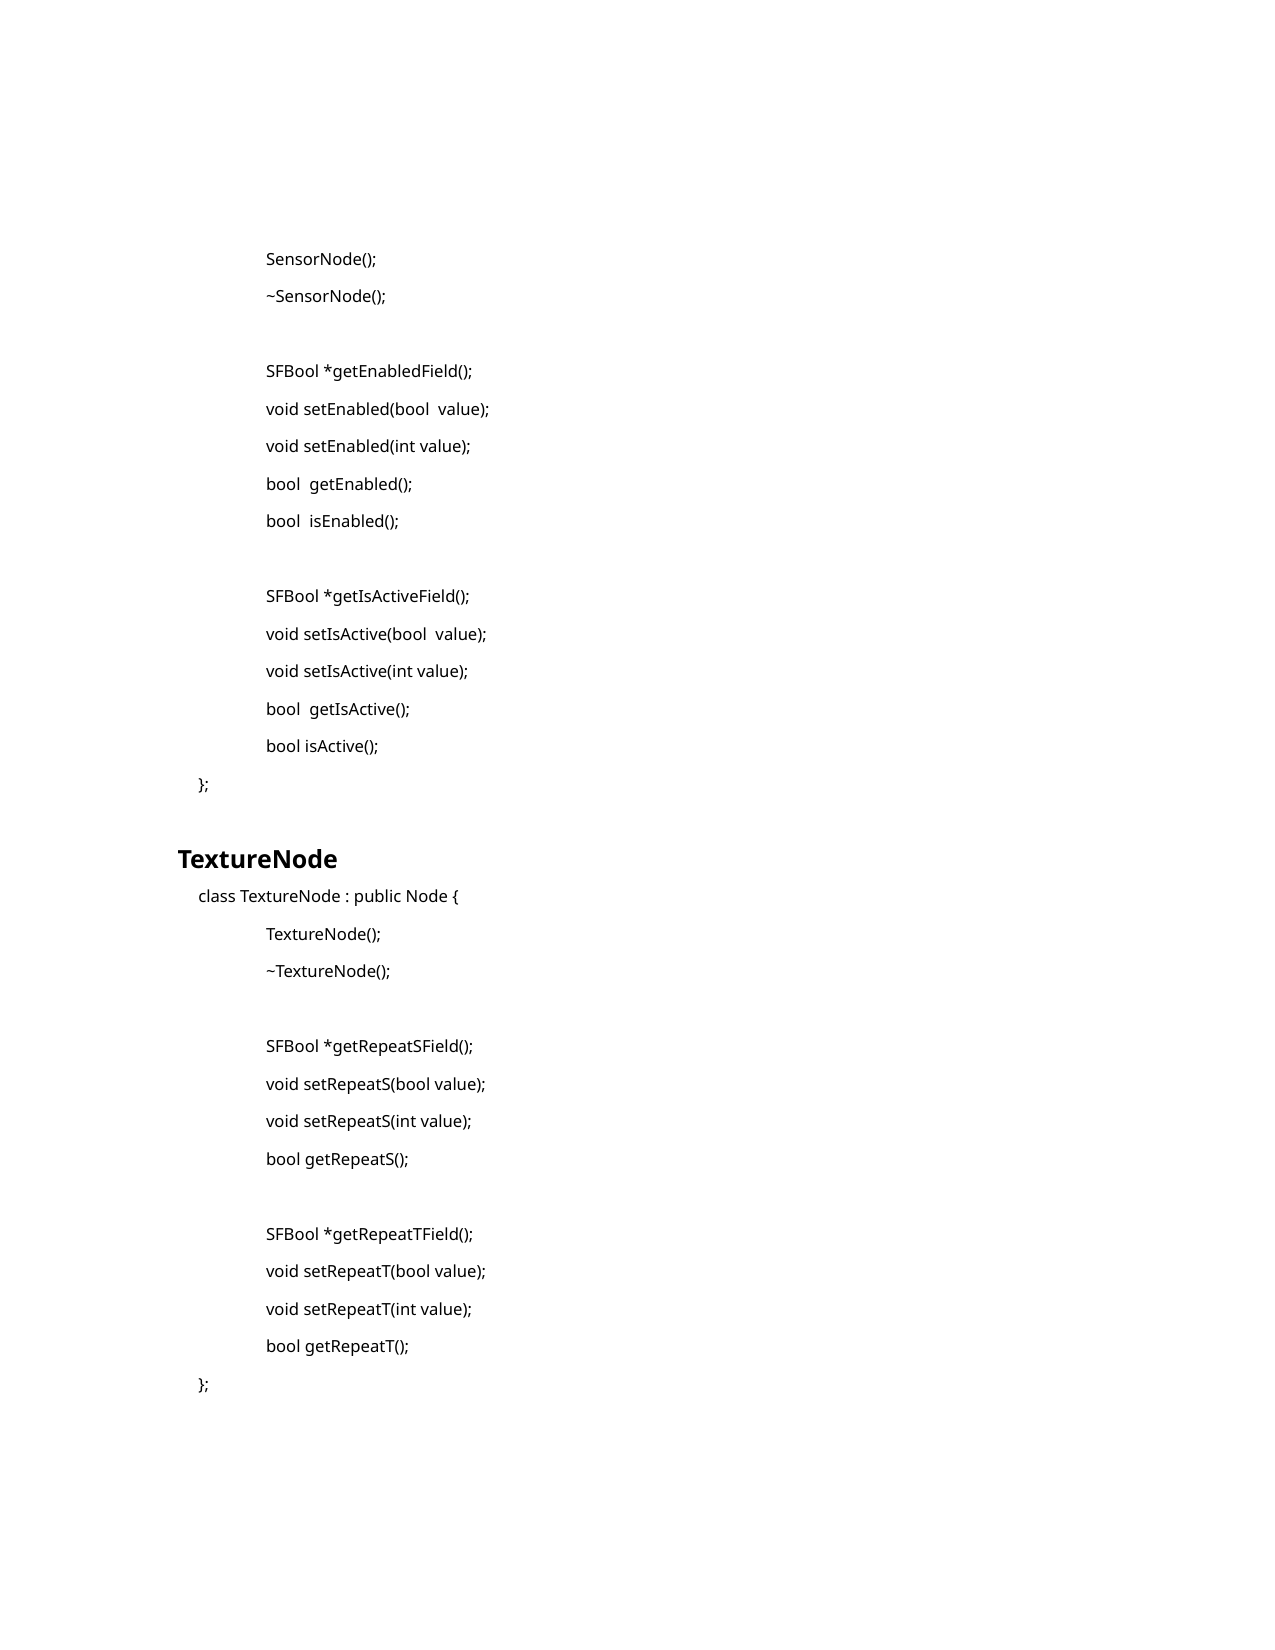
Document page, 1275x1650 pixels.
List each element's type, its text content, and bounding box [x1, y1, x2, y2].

text TextureNode(); [198, 915, 1098, 952]
text }; [198, 765, 1098, 802]
text SFBool *getEnabledField(); [198, 352, 1098, 390]
text }; [198, 1365, 1098, 1402]
text bool getEnabled(); [198, 465, 1098, 502]
text ~SensorNode(); [198, 277, 1098, 315]
text ~TextureNode(); [198, 952, 1098, 990]
text void setRepeatT(bool value); [198, 1252, 1098, 1290]
text bool isActive(); [198, 727, 1098, 765]
text SFBool *getIsActiveField(); [198, 577, 1098, 615]
text bool getIsActive(); [198, 690, 1098, 727]
text class TextureNode : public Node { [198, 877, 1098, 915]
text void setIsActive(bool value); [198, 615, 1098, 652]
text void setIsActive(int value); [198, 652, 1098, 690]
text void setEnabled(bool value); [198, 390, 1098, 427]
text void setEnabled(int value); [198, 427, 1098, 465]
text bool getRepeatT(); [198, 1327, 1098, 1365]
text bool isEnabled(); [198, 502, 1098, 540]
text bool getRepeatS(); [198, 1140, 1098, 1177]
text void setRepeatS(bool value); [198, 1065, 1098, 1102]
text void setRepeatS(int value); [198, 1102, 1098, 1140]
subtitle TextureNode [177, 840, 1098, 877]
text SFBool *getRepeatSField(); [198, 1027, 1098, 1065]
text SensorNode(); [198, 240, 1098, 277]
text SFBool *getRepeatTField(); [198, 1215, 1098, 1252]
text void setRepeatT(int value); [198, 1290, 1098, 1327]
